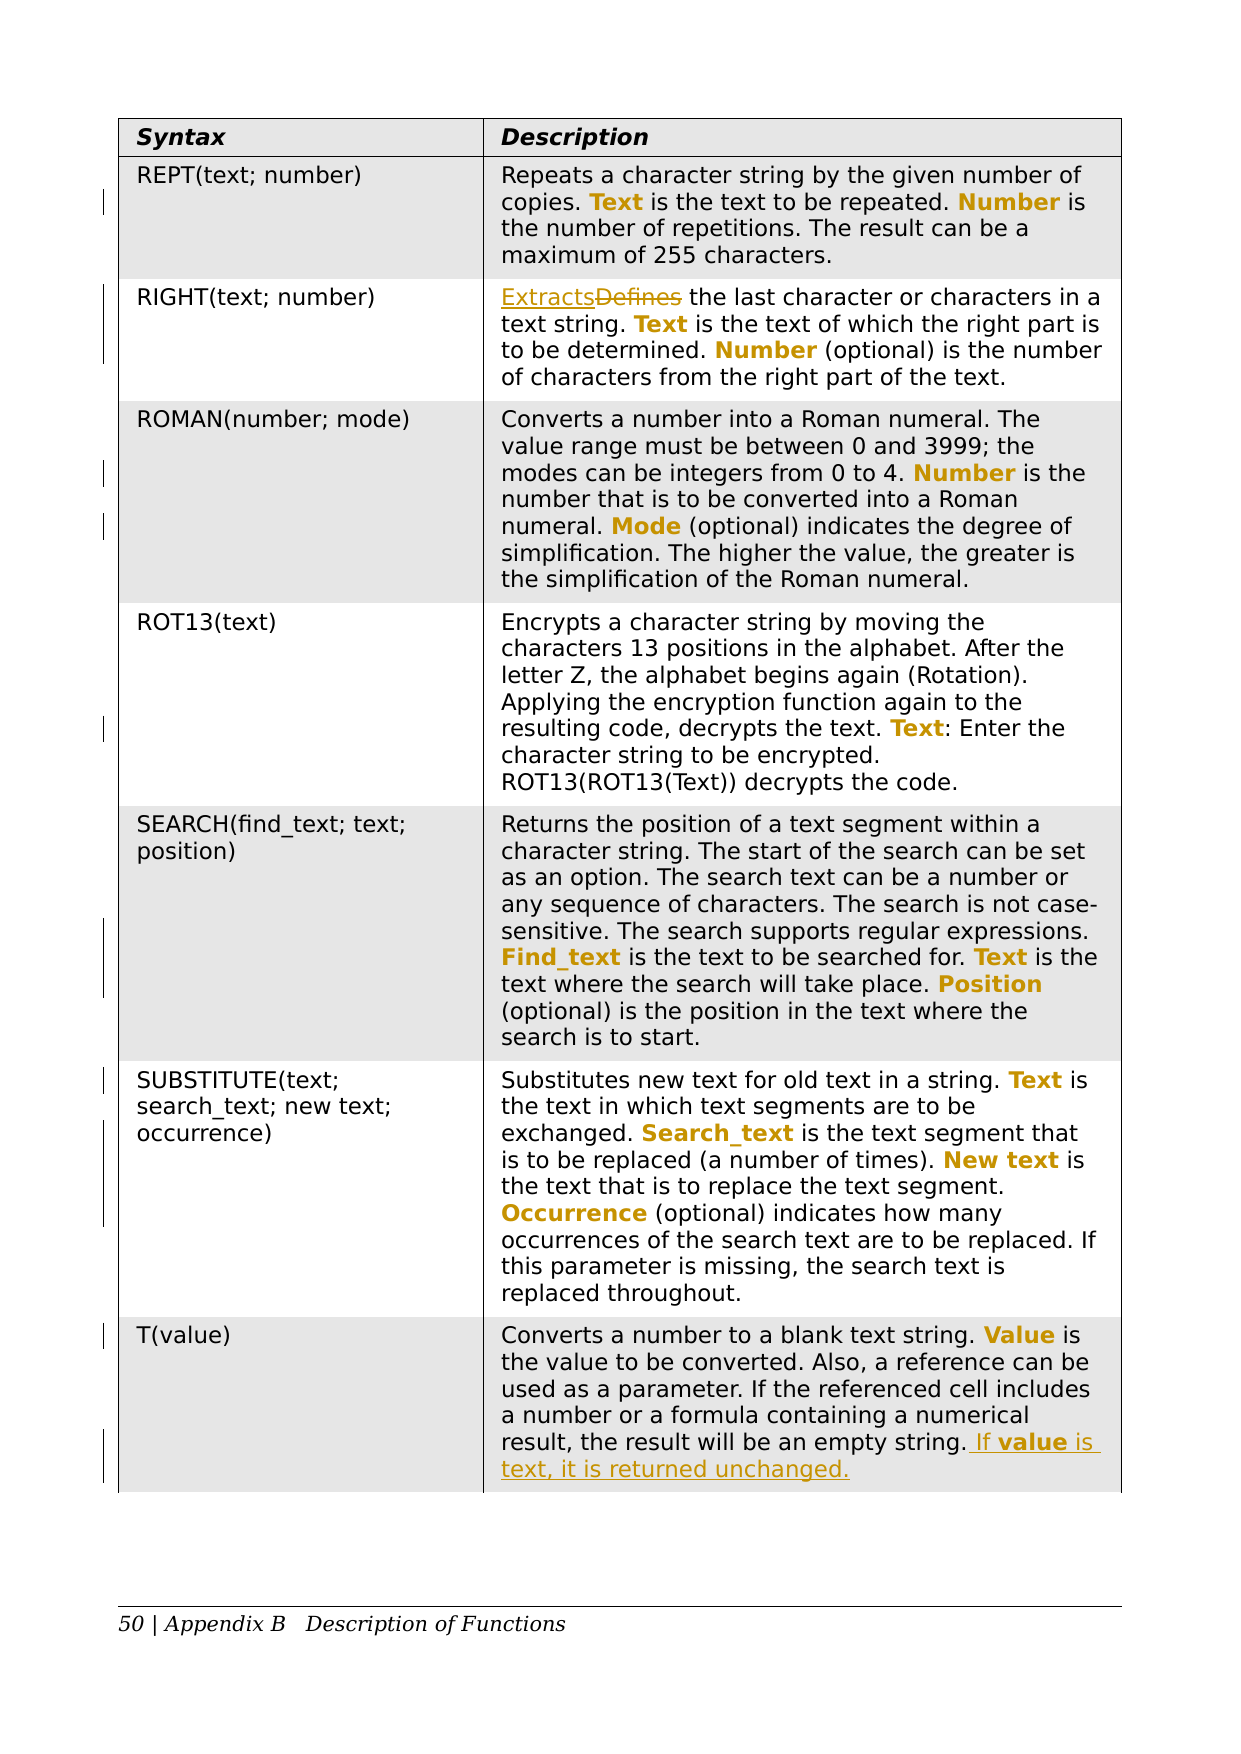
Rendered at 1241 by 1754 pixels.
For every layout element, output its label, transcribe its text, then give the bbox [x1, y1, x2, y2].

table_cell Returns the position of a text segment within a character string. The start of the search can be set as an option. The search text can be a number or any sequence of characters. The search is not case-sensitive. The search supports regular expressions. Find_text is the text to be searched for. Text is the text where the search will take place. Position (optional) is the position in the text where the search is to start. [484, 806, 1121, 1061]
table_header Syntax [119, 119, 483, 156]
table_cell Encrypts a character string by moving the characters 13 positions in the alphabet. After the letter Z, the alphabet begins again (Rotation). Applying the encryption function again to the resulting code, decrypts the text. Text: Enter the character string to be encrypted. ROT13(ROT13(Text)) decrypts the code. [484, 603, 1121, 806]
table_header Description [484, 119, 1121, 156]
table_cell Extracts the last character or characters in a text string. Text is the text of which the right part is to be determined. Number (optional) is the number of characters from the right part of the text. [484, 279, 1121, 401]
table_cell REPT(text; number) [119, 157, 483, 279]
table_cell ROMAN(number; mode) [119, 401, 483, 603]
table_cell SEARCH(find_text; text; position) [119, 806, 483, 1061]
table_cell Substitutes new text for old text in a string. Text is the text in which text segments are to be exchanged. Search_text is the text segment that is to be replaced (a number of times). New text is the text that is to replace the text segment. Occurrence (optional) indicates how many occurrences of the search text are to be replaced. If this parameter is missing, the search text is replaced throughout. [484, 1061, 1121, 1317]
table_cell Converts a number to a blank text string. Value is the value to be converted. Also, a reference can be used as a parameter. If the referenced cell includes a number or a formula containing a numerical result, the result will be an empty string. If value is text, it is returned unchanged. [484, 1317, 1121, 1492]
table_cell T(value) [119, 1317, 483, 1492]
table_cell RIGHT(text; number) [119, 279, 483, 401]
table_cell SUBSTITUTE(text; search_text; new text; occurrence) [119, 1061, 483, 1317]
table_cell ROT13(text) [119, 603, 483, 806]
table_cell Converts a number into a Roman numeral. The value range must be between 0 and 3999; the modes can be integers from 0 to 4. Number is the number that is to be converted into a Roman numeral. Mode (optional) indicates the degree of simplification. The higher the value, the greater is the simplification of the Roman numeral. [484, 401, 1121, 603]
table_cell Repeats a character string by the given number of copies. Text is the text to be repeated. Number is the number of repetitions. The result can be a maximum of 255 characters. [484, 157, 1121, 279]
